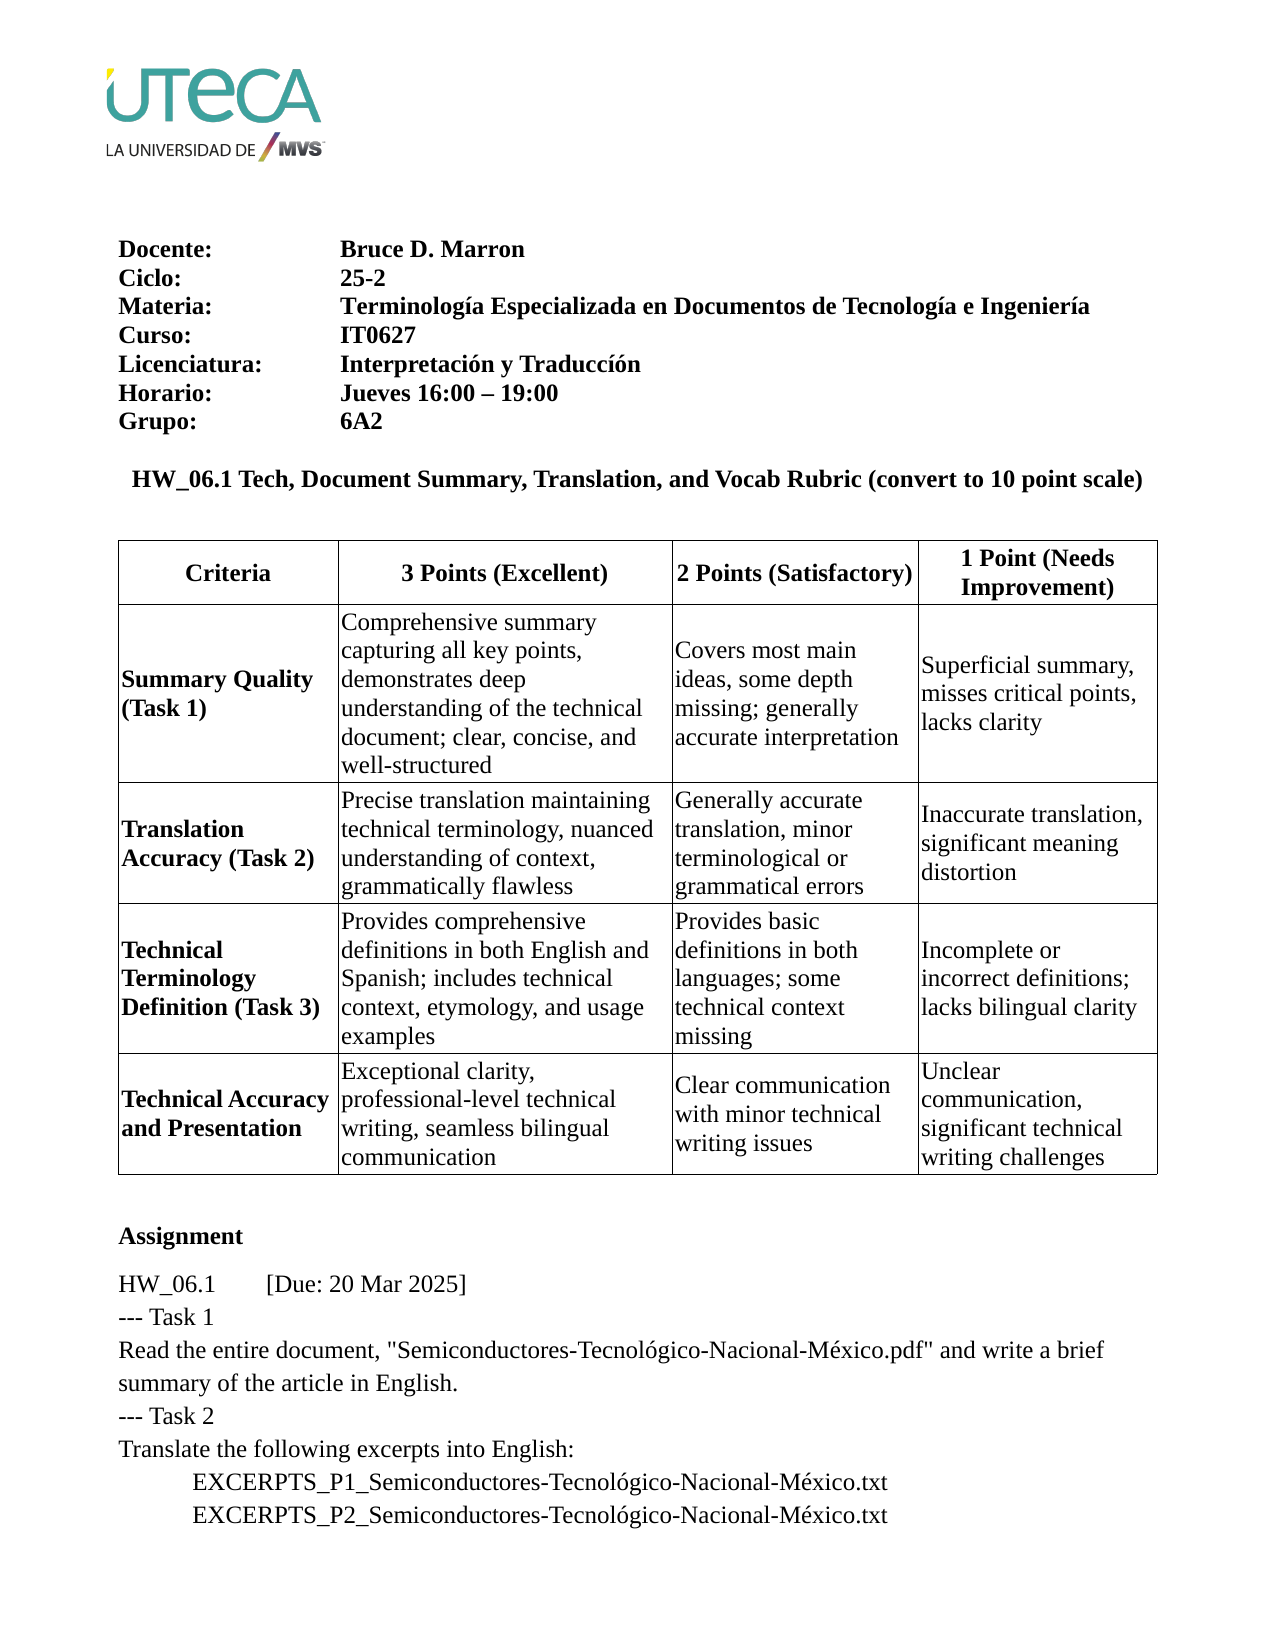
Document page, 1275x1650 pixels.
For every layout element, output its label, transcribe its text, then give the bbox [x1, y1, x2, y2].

table_cell Covers most main ideas, some depth missing; generally accurate interpretation [673, 605, 918, 782]
picture [104, 64, 328, 166]
table_header 2 Points (Satisfactory) [673, 541, 918, 604]
table_header 1 Point (Needs Improvement) [919, 541, 1157, 604]
table_cell Exceptional clarity, professional-level technical writing, seamless bilingual communication [339, 1054, 672, 1174]
table_cell Superficial summary, misses critical points, lacks clarity [919, 605, 1157, 782]
text Curso: IT0627 [118, 320, 1157, 349]
text Docente: Bruce D. Marron [118, 234, 1157, 263]
text EXCERPTS_P1_Semiconductores-Tecnológico-Nacional-México.txt [118, 1467, 1157, 1496]
table_cell Inaccurate translation, significant meaning distortion [919, 783, 1157, 903]
table_cell Unclear communication, significant technical writing challenges [919, 1054, 1157, 1174]
text Assignment [118, 1221, 1157, 1250]
text Grupo: 6A2 [118, 406, 1157, 435]
table_header 3 Points (Excellent) [339, 541, 672, 604]
table_cell Incomplete or incorrect definitions; lacks bilingual clarity [919, 904, 1157, 1053]
table_cell Technical Accuracy and Presentation [119, 1054, 338, 1174]
table_header Criteria [119, 541, 338, 604]
table_cell Generally accurate translation, minor terminological or grammatical errors [673, 783, 918, 903]
text EXCERPTS_P2_Semiconductores-Tecnológico-Nacional-México.txt [118, 1500, 1157, 1529]
text Horario: Jueves 16:00 – 19:00 [118, 378, 1157, 406]
table_cell Precise translation maintaining technical terminology, nuanced understanding of context, grammatically flawless [339, 783, 672, 903]
text Licenciatura: Interpretación y Traduccíón [118, 349, 1157, 378]
text HW_06.1 [Due: 20 Mar 2025] [118, 1269, 1157, 1298]
text Translate the following excerpts into English: [118, 1434, 1157, 1463]
table_cell Provides basic definitions in both languages; some technical context missing [673, 904, 918, 1053]
text Ciclo: 25-2 [118, 263, 1157, 291]
table_cell Clear communication with minor technical writing issues [673, 1054, 918, 1174]
text --- Task 2 [118, 1401, 1157, 1430]
table_cell Technical Terminology Definition (Task 3) [119, 904, 338, 1053]
table_cell Translation Accuracy (Task 2) [119, 783, 338, 903]
text --- Task 1 [118, 1302, 1157, 1331]
table_cell Comprehensive summary capturing all key points, demonstrates deep understanding of the technical document; clear, concise, and well-structured [339, 605, 672, 782]
text HW_06.1 Tech, Document Summary, Translation, and Vocab Rubric (convert to 10 point scale) [118, 464, 1157, 493]
text Materia: Terminología Especializada en Documentos de Tecnología e Ingeniería [118, 291, 1157, 320]
table_cell Provides comprehensive definitions in both English and Spanish; includes technical context, etymology, and usage examples [339, 904, 672, 1053]
text Read the entire document, "Semiconductores-Tecnológico-Nacional-México.pdf" and write a brief summary of the article in English. [118, 1335, 1157, 1397]
table_cell Summary Quality (Task 1) [119, 605, 338, 782]
